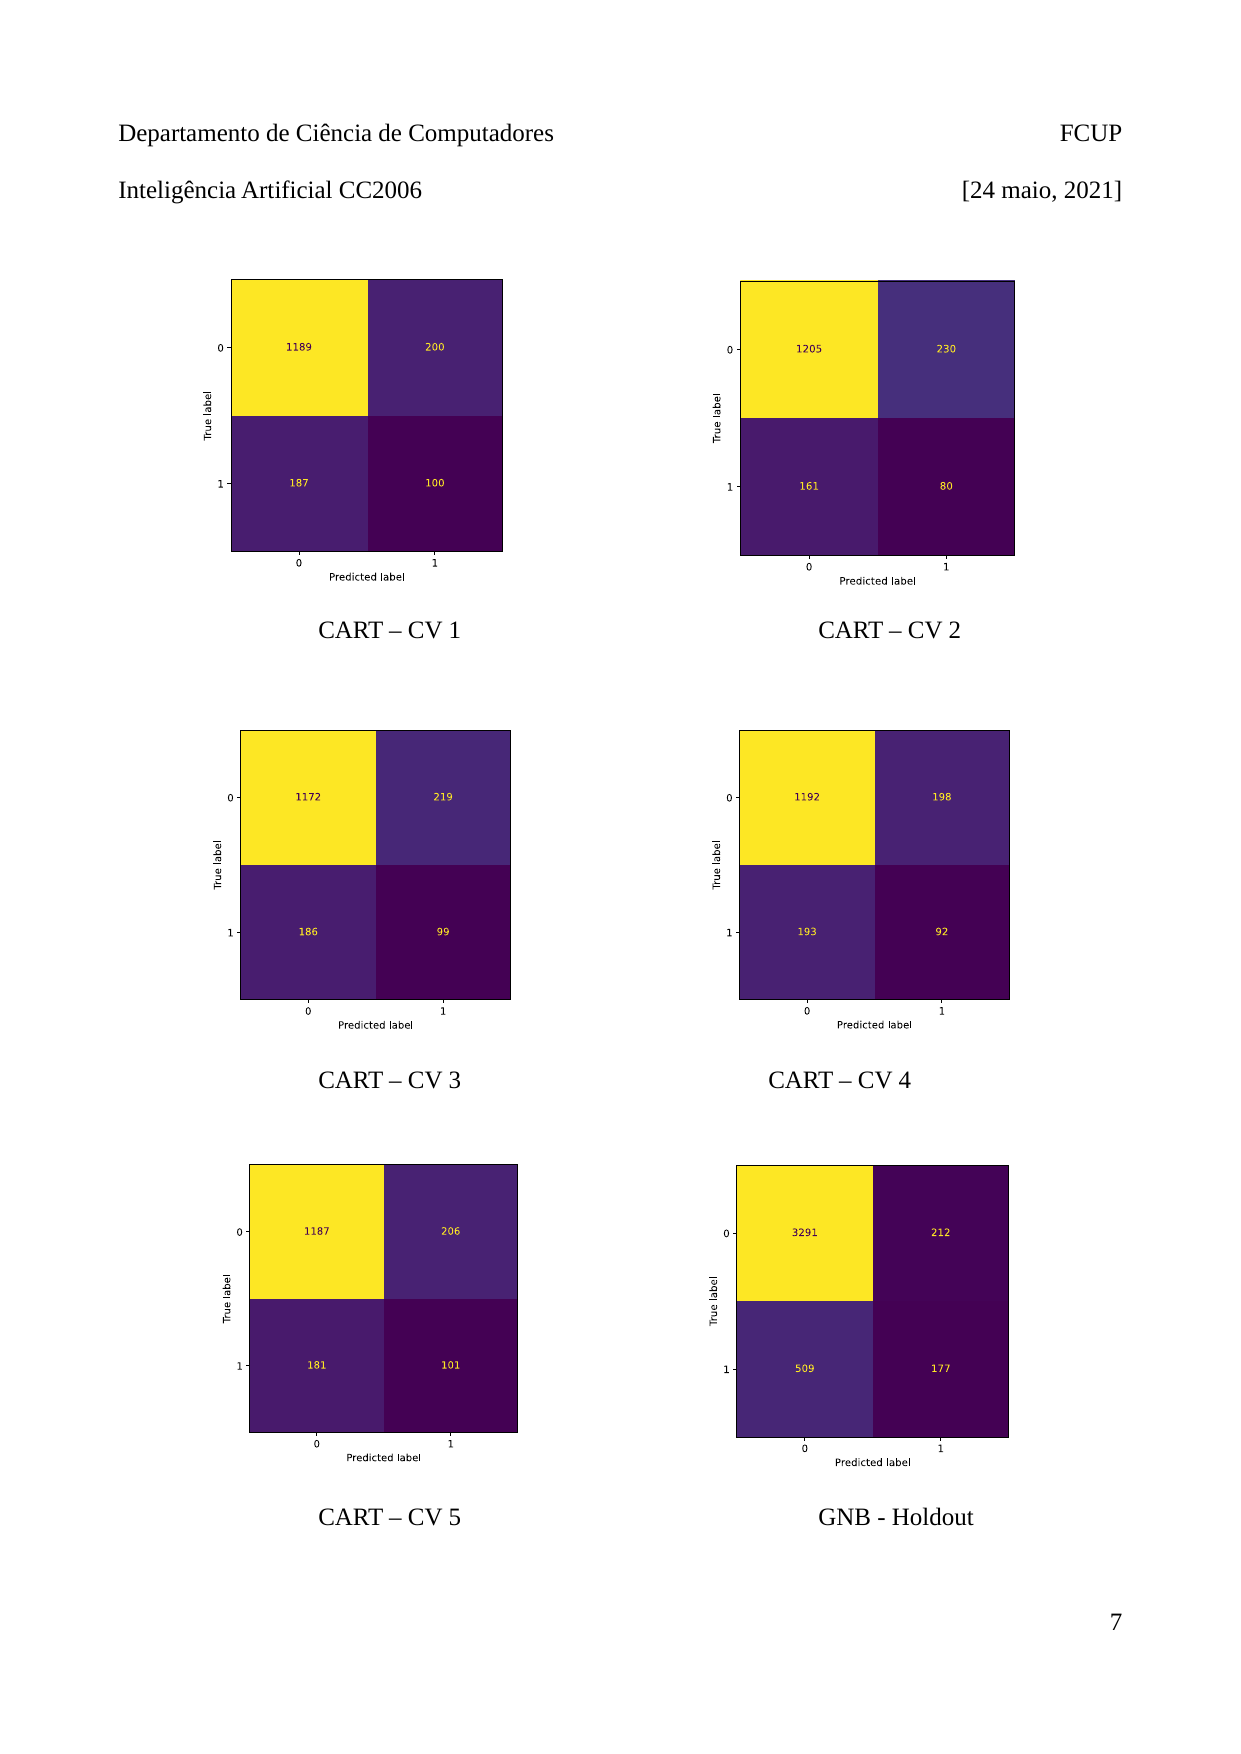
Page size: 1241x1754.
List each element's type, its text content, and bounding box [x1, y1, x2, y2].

text CART – CV 3 CART – CV 4 [118, 900, 1122, 1094]
text CART – CV 1 CART – CV 2 [118, 615, 1122, 643]
text CART – CV 5 GNB - Holdout [118, 1303, 1122, 1530]
